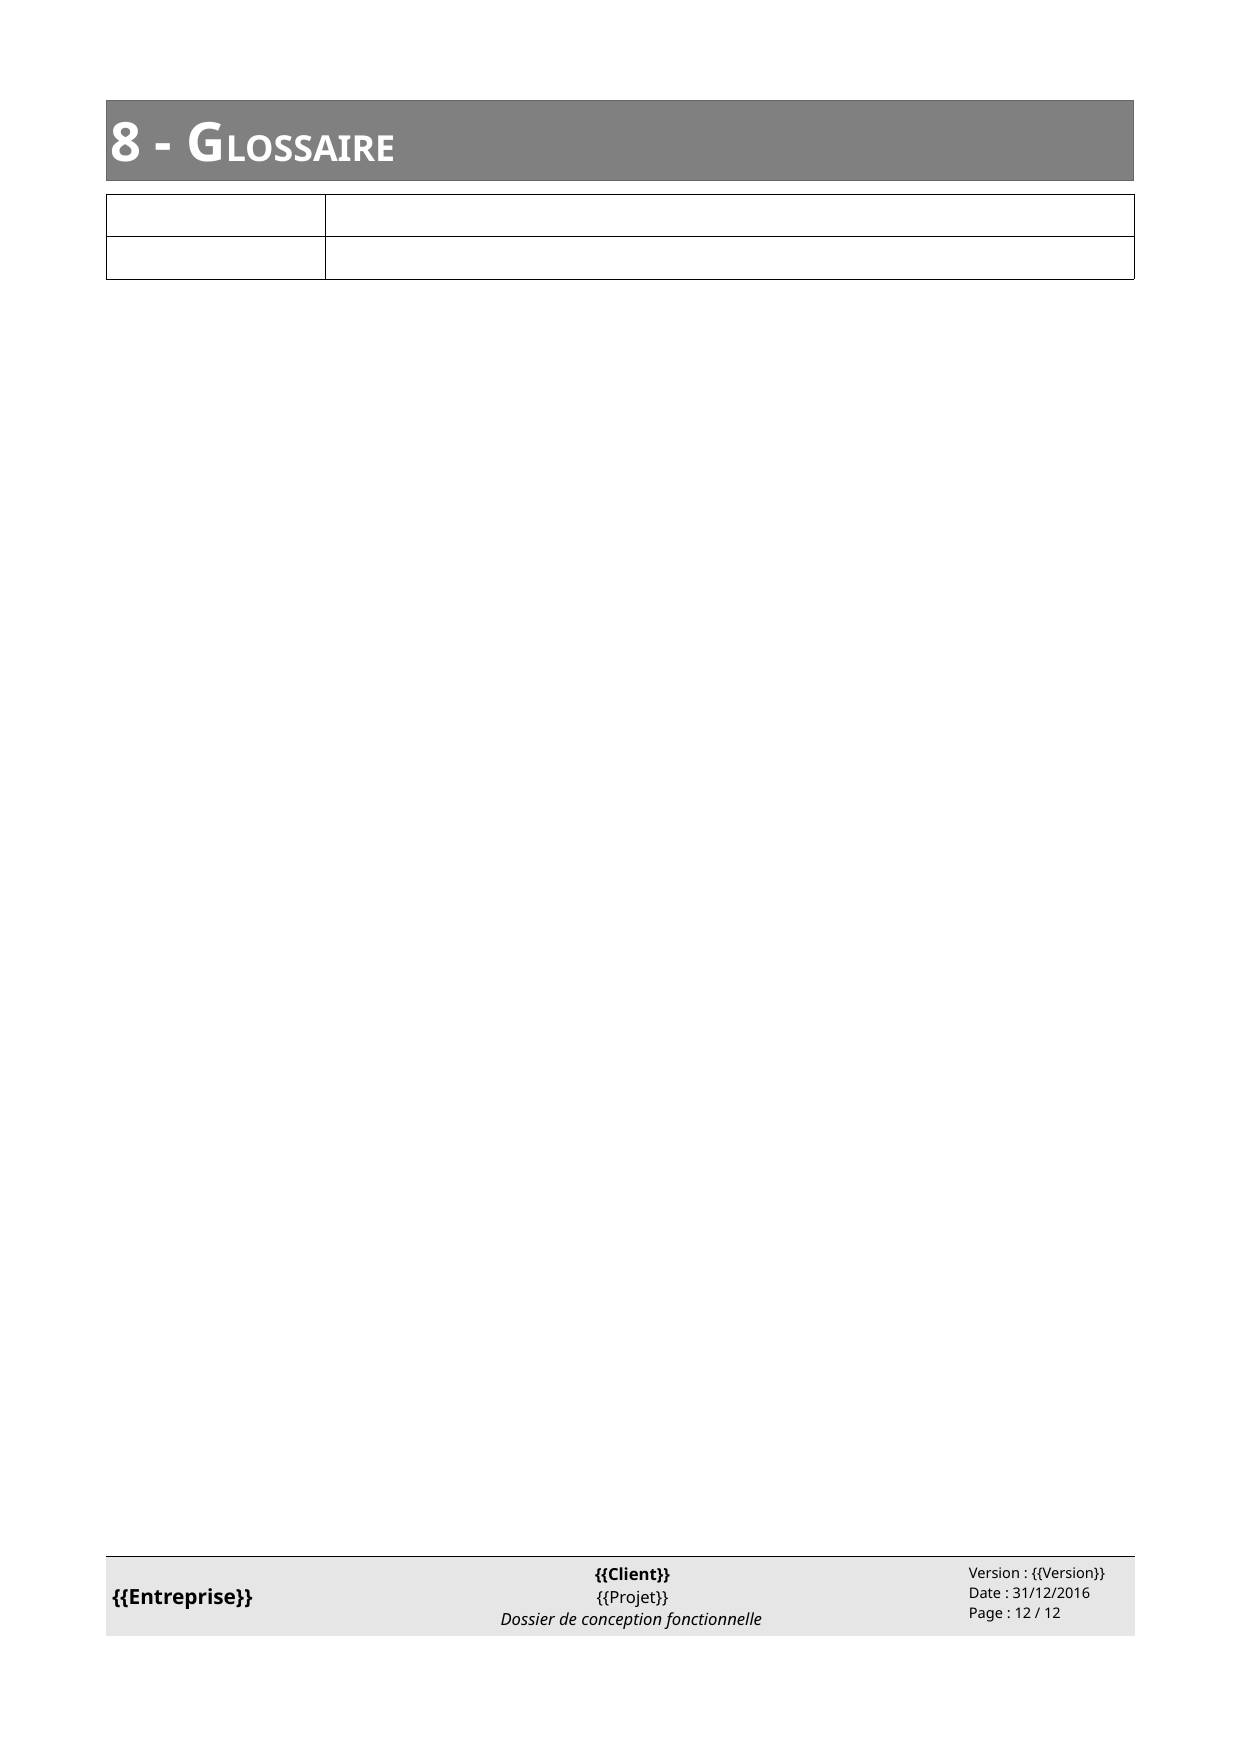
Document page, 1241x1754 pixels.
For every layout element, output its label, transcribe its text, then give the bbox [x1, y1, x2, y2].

subtitle Glossaire [107, 101, 1133, 180]
table_cell [107, 237, 325, 279]
table_cell [326, 237, 1134, 279]
table_header [107, 195, 325, 236]
table_header [326, 195, 1134, 236]
